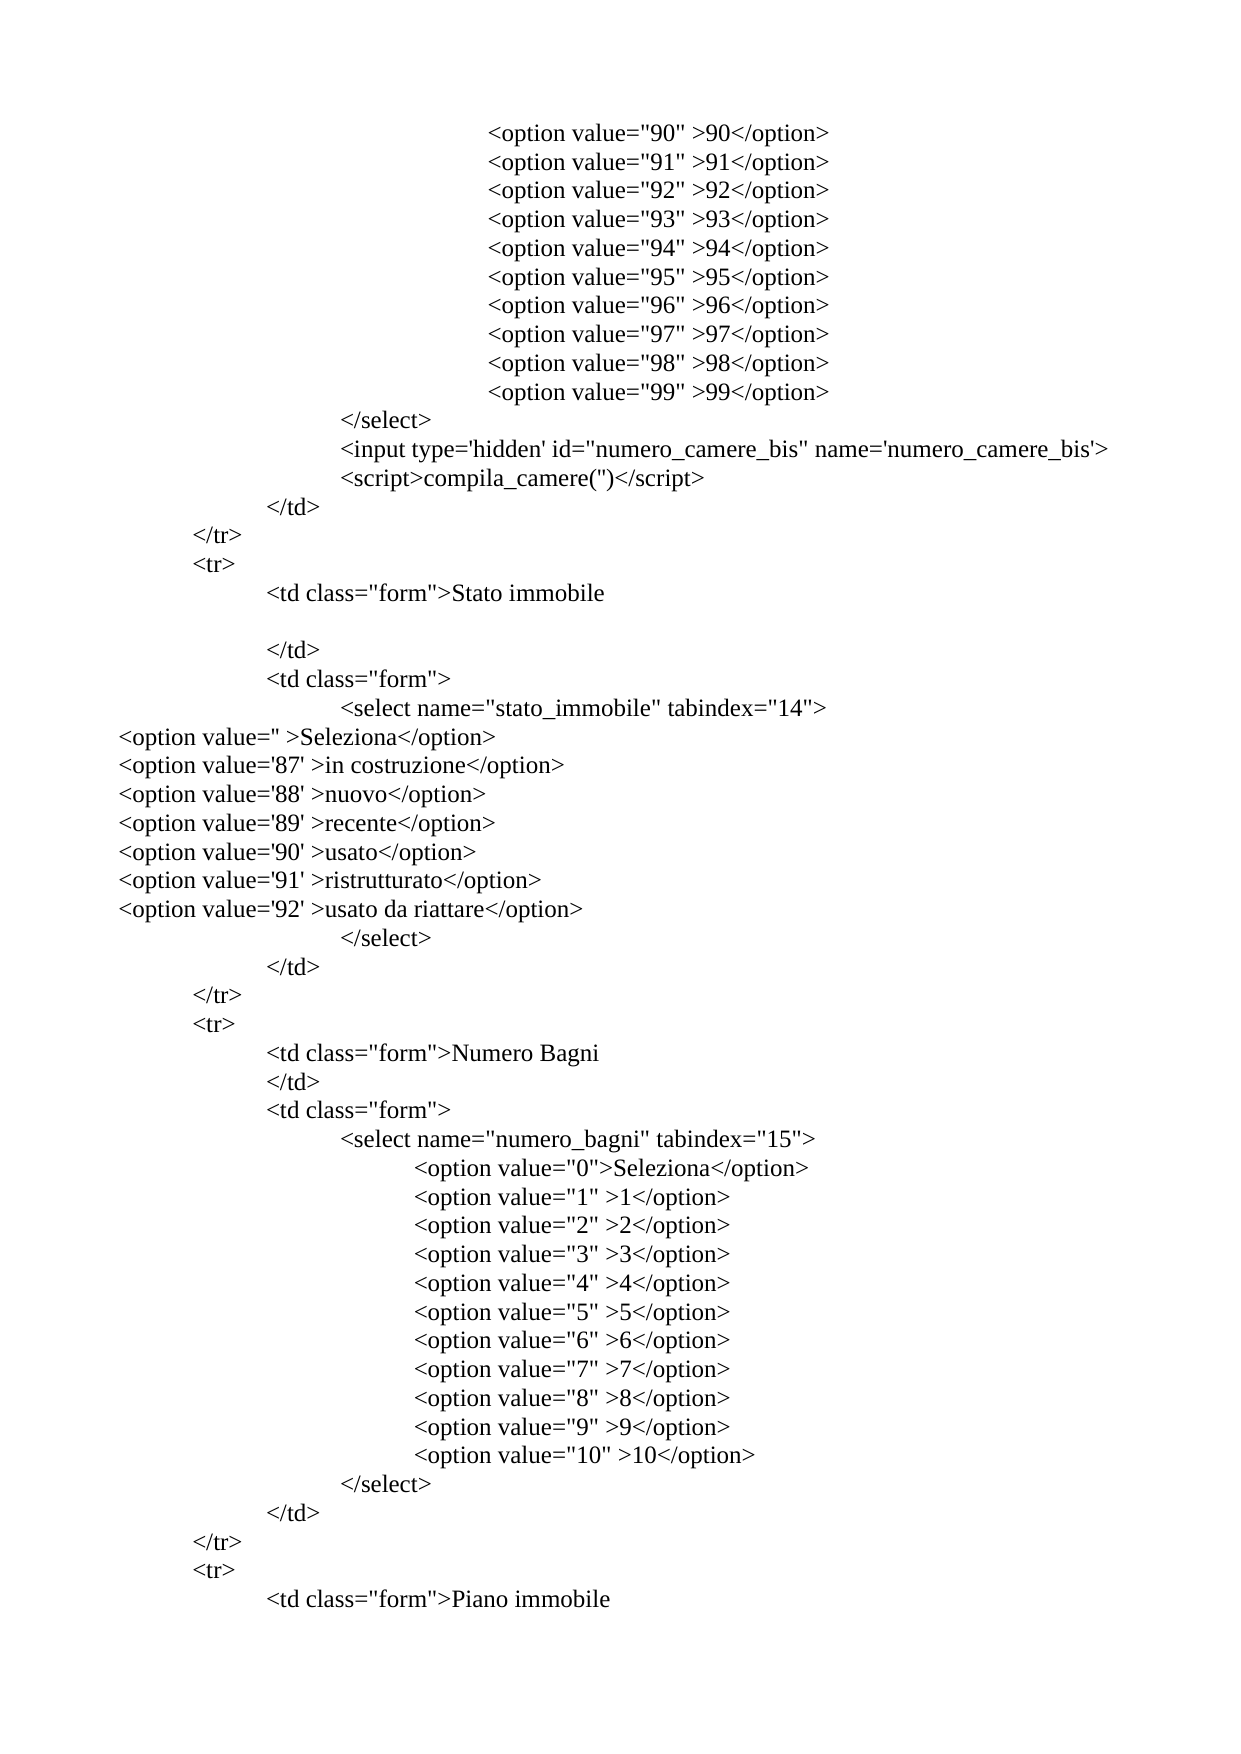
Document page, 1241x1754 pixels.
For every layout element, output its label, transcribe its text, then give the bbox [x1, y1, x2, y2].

text <option value="90" >90</option> <option value="91" >91</option> <option value="92" >92</option> <option value="93" >93</option> <option value="94" >94</option> <option value="95" >95</option> <option value="96" >96</option> <option value="97" >97</option> <option value="98" >98</option> <option value="99" >99</option> </select> <input type='hidden' id="numero_camere_bis" name='numero_camere_bis'> <script>compila_camere('')</script> </td> </tr> <tr> <td class="form">Stato immobile </td> <td class="form"> <select name="stato_immobile" tabindex="14"> <option value='' >Seleziona</option> <option value='87' >in costruzione</option> <option value='88' >nuovo</option> <option value='89' >recente</option> <option value='90' >usato</option> <option value='91' >ristrutturato</option> <option value='92' >usato da riattare</option> </select> </td> </tr> <tr> <td class="form">Numero Bagni </td> <td class="form"> <select name="numero_bagni" tabindex="15"> <option value="0">Seleziona</option> <option value="1" >1</option> <option value="2" >2</option> <option value="3" >3</option> <option value="4" >4</option> <option value="5" >5</option> <option value="6" >6</option> <option value="7" >7</option> <option value="8" >8</option> <option value="9" >9</option> <option value="10" >10</option> </select> </td> </tr> <tr> <td class="form">Piano immobile [118, 118, 1122, 1613]
